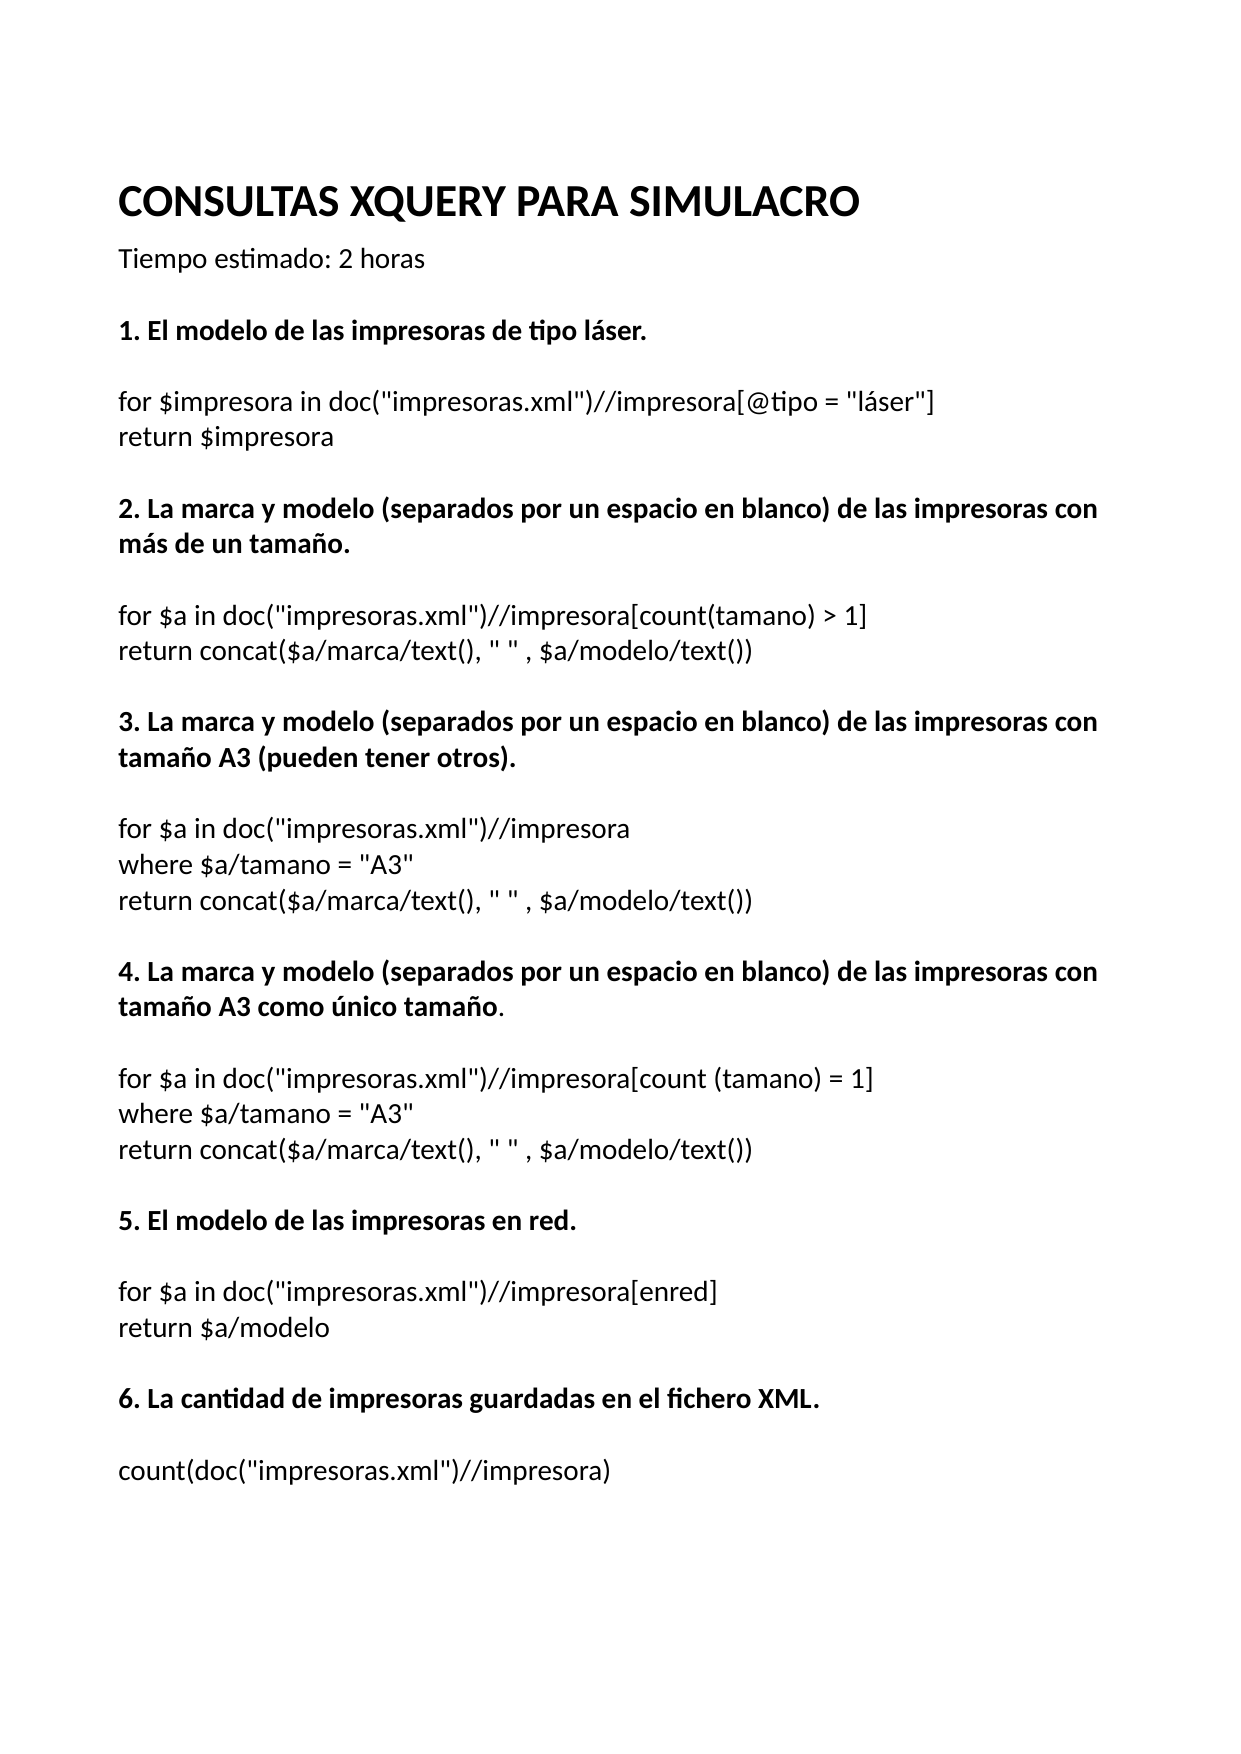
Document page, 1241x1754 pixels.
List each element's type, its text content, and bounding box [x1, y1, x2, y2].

text return concat($a/marca/text(), " " , $a/modelo/text()) [118, 1131, 1122, 1167]
text return $a/modelo [118, 1309, 1122, 1345]
text 1. El modelo de las impresoras de tipo láser. [118, 312, 1122, 347]
text where $a/tamano = "A3" [118, 1095, 1122, 1131]
subtitle CONSULTAS XQUERY PARA SIMULACRO [118, 172, 1122, 228]
text for $a in doc("impresoras.xml")//impresora[count(tamano) > 1] [118, 597, 1122, 632]
text 3. La marca y modelo (separados por un espacio en blanco) de las impresoras con tamaño A3 (pueden tener otros). [118, 703, 1122, 775]
text count(doc("impresoras.xml")//impresora) [118, 1452, 1122, 1487]
text return concat($a/marca/text(), " " , $a/modelo/text()) [118, 632, 1122, 668]
text where $a/tamano = "A3" [118, 846, 1122, 882]
text return $impresora [118, 418, 1122, 454]
text for $a in doc("impresoras.xml")//impresora [118, 810, 1122, 846]
text Tiempo estimado: 2 horas [118, 240, 1122, 276]
text 6. La cantidad de impresoras guardadas en el fichero XML. [118, 1380, 1122, 1416]
text for $a in doc("impresoras.xml")//impresora[count (tamano) = 1] [118, 1060, 1122, 1095]
text 2. La marca y modelo (separados por un espacio en blanco) de las impresoras con más de un tamaño. [118, 490, 1122, 561]
text for $a in doc("impresoras.xml")//impresora[enred] [118, 1273, 1122, 1309]
text return concat($a/marca/text(), " " , $a/modelo/text()) [118, 882, 1122, 917]
text 5. El modelo de las impresoras en red. [118, 1202, 1122, 1238]
text 4. La marca y modelo (separados por un espacio en blanco) de las impresoras con tamaño A3 como único tamaño. [118, 953, 1122, 1024]
text for $impresora in doc("impresoras.xml")//impresora[@tipo = "láser"] [118, 383, 1122, 418]
